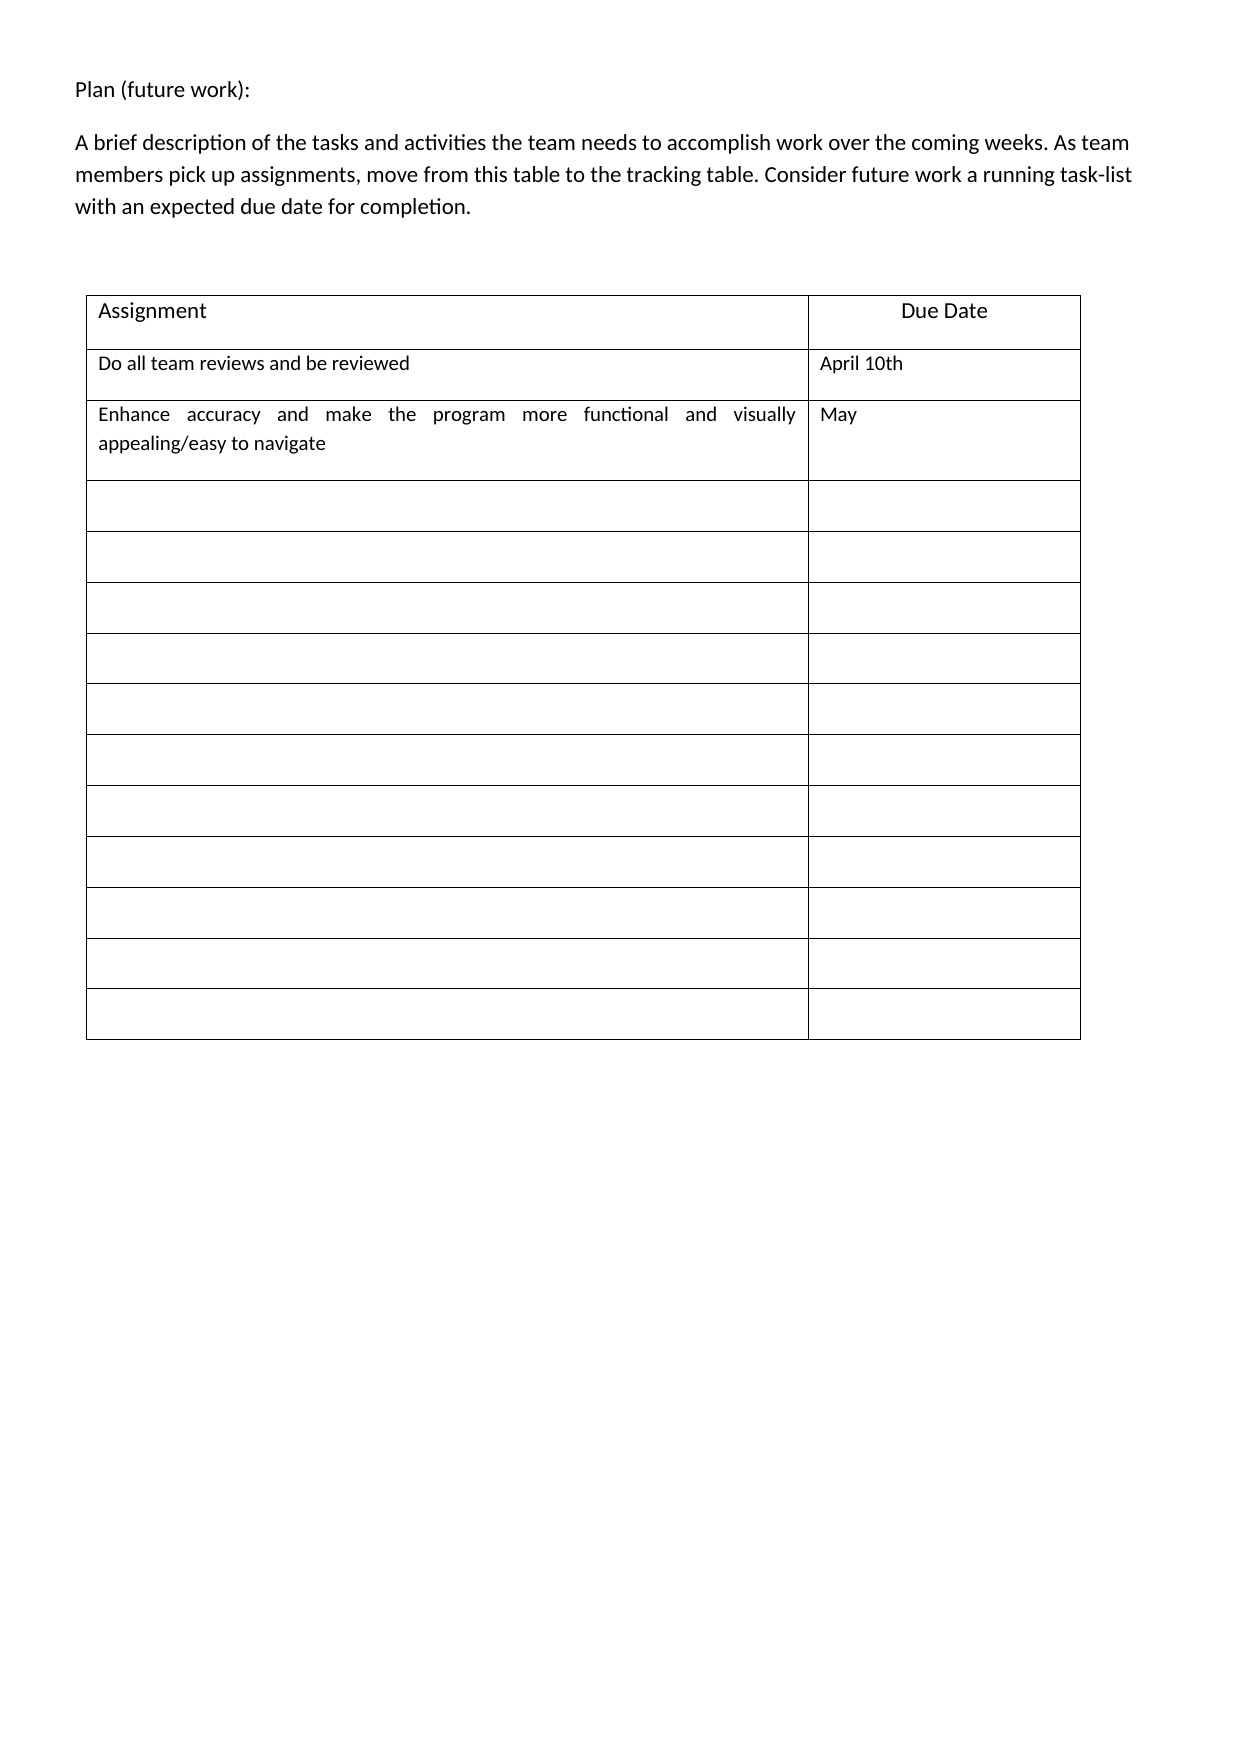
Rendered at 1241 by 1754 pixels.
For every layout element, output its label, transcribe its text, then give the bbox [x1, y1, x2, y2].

table_cell [809, 888, 1080, 937]
table_cell [87, 583, 808, 632]
text A brief description of the tasks and activities the team needs to accomplish work over the coming weeks. As team members pick up assignments, move from this table to the tracking table. Consider future work a running task-list with an expected due date for completion. [75, 128, 1165, 220]
table_cell [809, 532, 1080, 582]
table_cell [87, 837, 808, 887]
table_header Assignment [87, 296, 808, 349]
table_cell April 10th [809, 350, 1080, 400]
table_cell [87, 684, 808, 734]
table_cell Enhance accuracy and make the program more functional and visually appealing/easy to navigate [87, 401, 808, 480]
table_cell [87, 939, 808, 988]
table_cell Do all team reviews and be reviewed [87, 350, 808, 400]
table_cell [87, 735, 808, 785]
table_header Due Date [809, 296, 1080, 349]
table_cell [809, 989, 1080, 1039]
table_cell [809, 583, 1080, 632]
table_cell [87, 989, 808, 1039]
table_cell [809, 481, 1080, 531]
table_cell [809, 837, 1080, 887]
table_cell [809, 684, 1080, 734]
table_cell [87, 888, 808, 937]
text Plan (future work): [75, 75, 1165, 103]
table_cell [809, 939, 1080, 988]
table_cell May [809, 401, 1080, 480]
table_cell [87, 532, 808, 582]
table_cell [87, 786, 808, 836]
table_cell [87, 634, 808, 683]
table_cell [809, 786, 1080, 836]
table_cell [87, 481, 808, 531]
table_cell [809, 634, 1080, 683]
table_cell [809, 735, 1080, 785]
